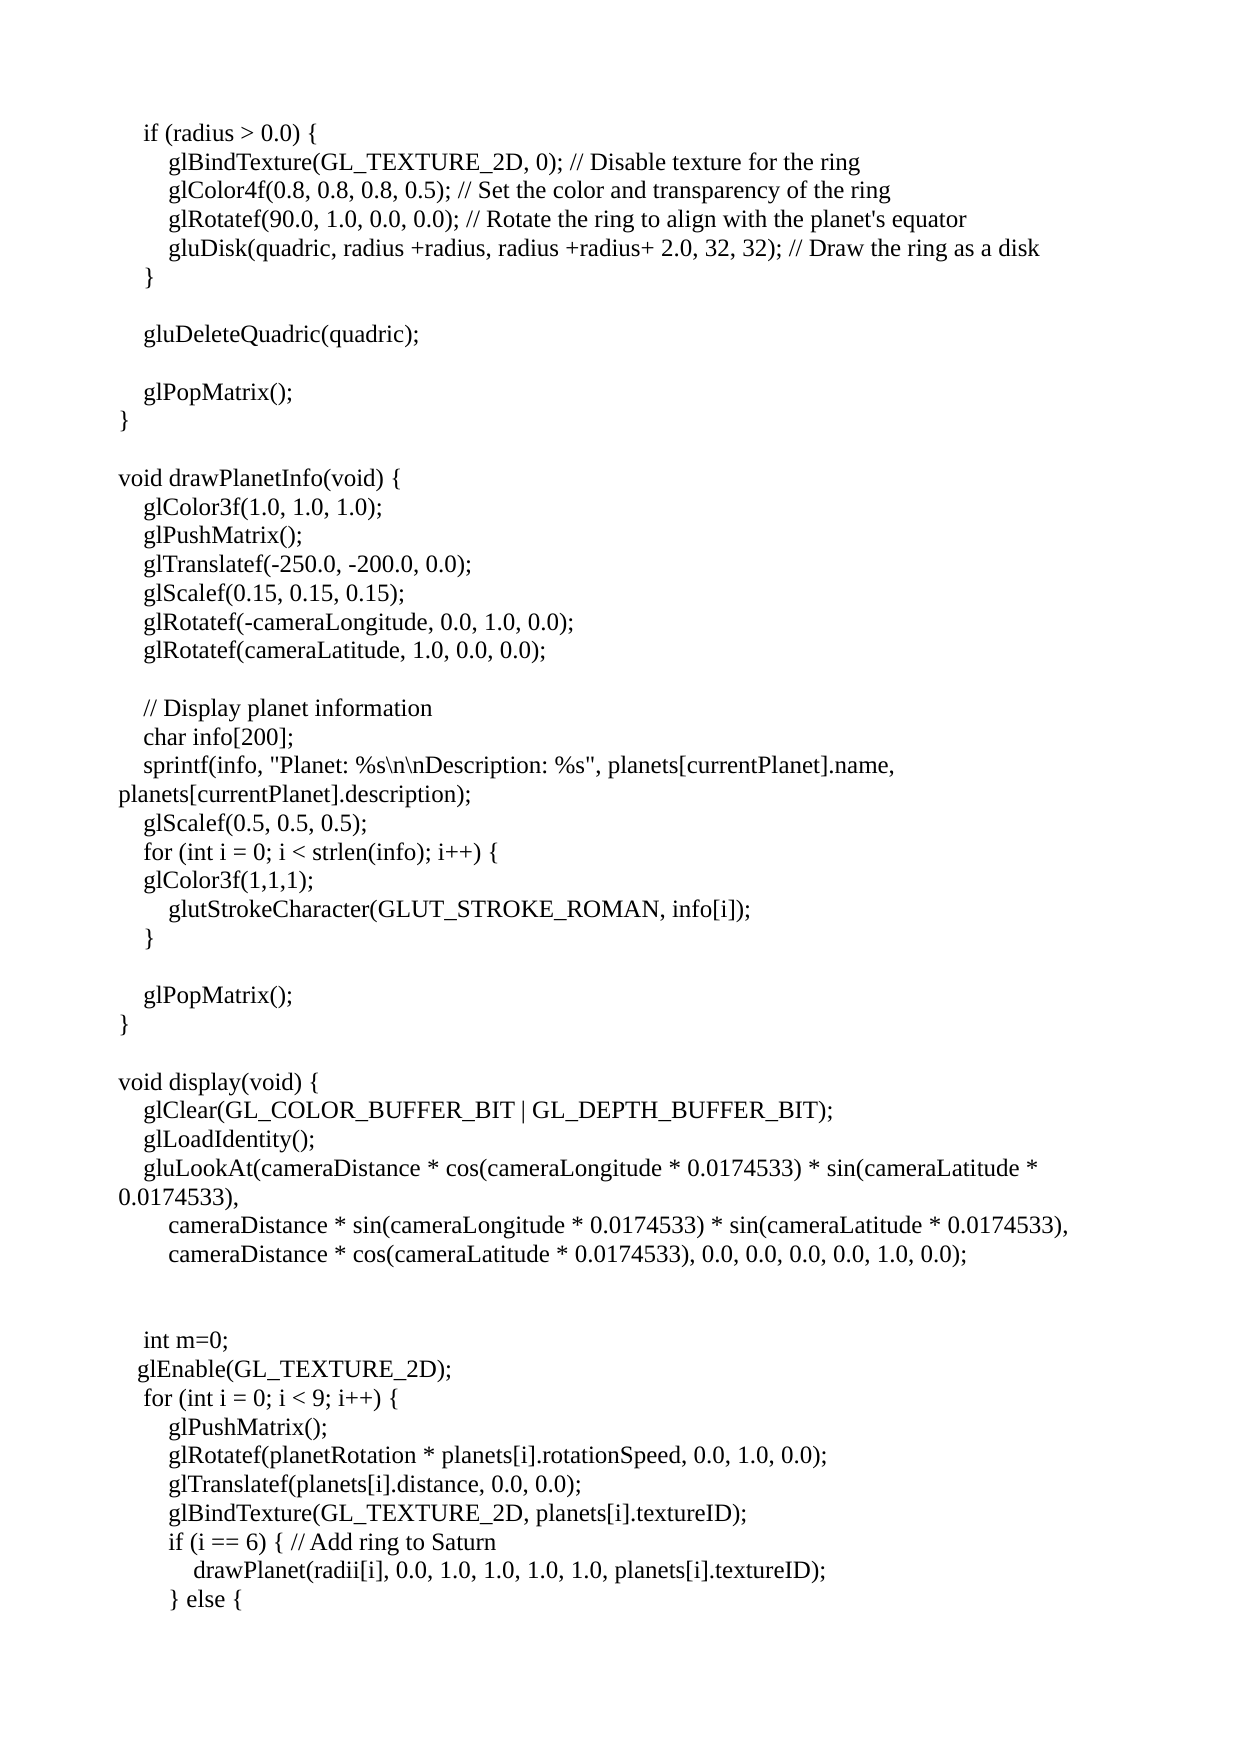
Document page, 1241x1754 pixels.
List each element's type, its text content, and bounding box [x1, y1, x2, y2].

text drawPlanet(radii[i], 0.0, 1.0, 1.0, 1.0, 1.0, planets[i].textureID); [118, 1556, 1122, 1584]
text glPushMatrix(); [118, 1412, 1122, 1441]
text glBindTexture(GL_TEXTURE_2D, planets[i].textureID); [118, 1498, 1122, 1527]
text glEnable(GL_TEXTURE_2D); [118, 1354, 1122, 1383]
text cameraDistance * sin(cameraLongitude * 0.0174533) * sin(cameraLatitude * 0.0174533), [118, 1211, 1122, 1239]
text glBindTexture(GL_TEXTURE_2D, 0); // Disable texture for the ring [118, 147, 1122, 176]
text glPopMatrix(); [118, 377, 1122, 406]
text if (i == 6) { // Add ring to Saturn [118, 1527, 1122, 1556]
text glTranslatef(-250.0, -200.0, 0.0); [118, 549, 1122, 578]
text glutStrokeCharacter(GLUT_STROKE_ROMAN, info[i]); [118, 894, 1122, 923]
text glPopMatrix(); [118, 981, 1122, 1009]
text } [118, 262, 1122, 291]
text } [118, 923, 1122, 952]
text void display(void) { [118, 1067, 1122, 1096]
text glScalef(0.15, 0.15, 0.15); [118, 578, 1122, 607]
text glColor3f(1.0, 1.0, 1.0); [118, 492, 1122, 521]
text void drawPlanetInfo(void) { [118, 463, 1122, 492]
text int m=0; [118, 1326, 1122, 1354]
text glColor4f(0.8, 0.8, 0.8, 0.5); // Set the color and transparency of the ring [118, 176, 1122, 204]
text gluDisk(quadric, radius +radius, radius +radius+ 2.0, 32, 32); // Draw the ring as a disk [118, 233, 1122, 262]
text glClear(GL_COLOR_BUFFER_BIT | GL_DEPTH_BUFFER_BIT); [118, 1096, 1122, 1124]
text } else { [118, 1584, 1122, 1613]
text glLoadIdentity(); [118, 1124, 1122, 1153]
text glPushMatrix(); [118, 521, 1122, 549]
text glRotatef(cameraLatitude, 1.0, 0.0, 0.0); [118, 636, 1122, 664]
text for (int i = 0; i < 9; i++) { [118, 1383, 1122, 1412]
text sprintf(info, "Planet: %s\n\nDescription: %s", planets[currentPlanet].name, planets[currentPlanet].description); [118, 751, 1122, 808]
text gluLookAt(cameraDistance * cos(cameraLongitude * 0.0174533) * sin(cameraLatitude * 0.0174533), [118, 1153, 1122, 1211]
text } [118, 1009, 1122, 1038]
text // Display planet information [118, 693, 1122, 722]
text char info[200]; [118, 722, 1122, 751]
text glColor3f(1,1,1); [118, 866, 1122, 894]
text glRotatef(90.0, 1.0, 0.0, 0.0); // Rotate the ring to align with the planet's equator [118, 204, 1122, 233]
text glRotatef(planetRotation * planets[i].rotationSpeed, 0.0, 1.0, 0.0); [118, 1441, 1122, 1469]
text glScalef(0.5, 0.5, 0.5); [118, 808, 1122, 837]
text } [118, 406, 1122, 434]
text if (radius > 0.0) { [118, 118, 1122, 147]
text glTranslatef(planets[i].distance, 0.0, 0.0); [118, 1469, 1122, 1498]
text cameraDistance * cos(cameraLatitude * 0.0174533), 0.0, 0.0, 0.0, 0.0, 1.0, 0.0); [118, 1239, 1122, 1268]
text glRotatef(-cameraLongitude, 0.0, 1.0, 0.0); [118, 607, 1122, 636]
text gluDeleteQuadric(quadric); [118, 319, 1122, 348]
text for (int i = 0; i < strlen(info); i++) { [118, 837, 1122, 866]
